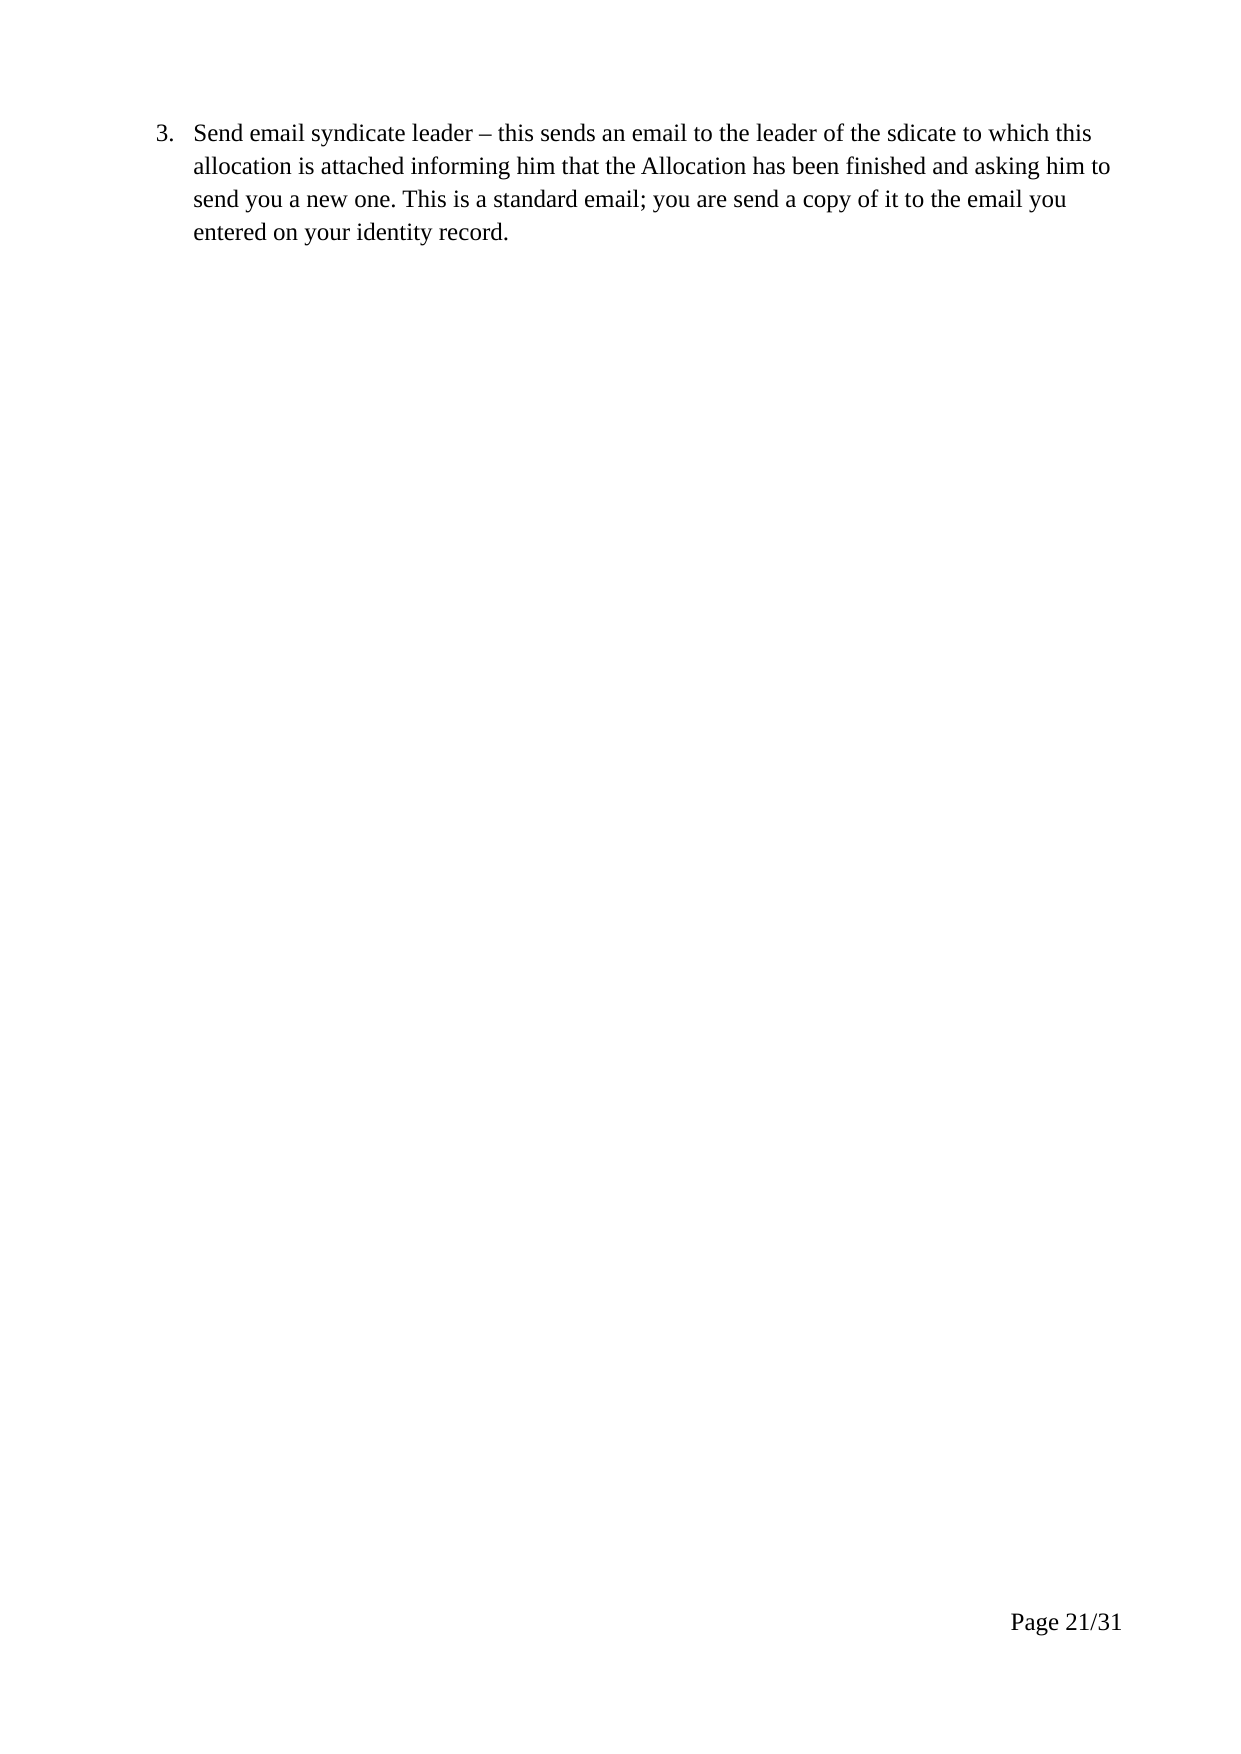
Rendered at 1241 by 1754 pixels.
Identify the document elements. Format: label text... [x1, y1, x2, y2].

list Send email syndicate leader – this sends an email to the leader of the sdicate to which this allocation is attached informing him that the Allocation has been finished and asking him to send you a new one. This is a standard email; you are send a copy of it to the email you entered on your identity record. [156, 118, 1122, 246]
